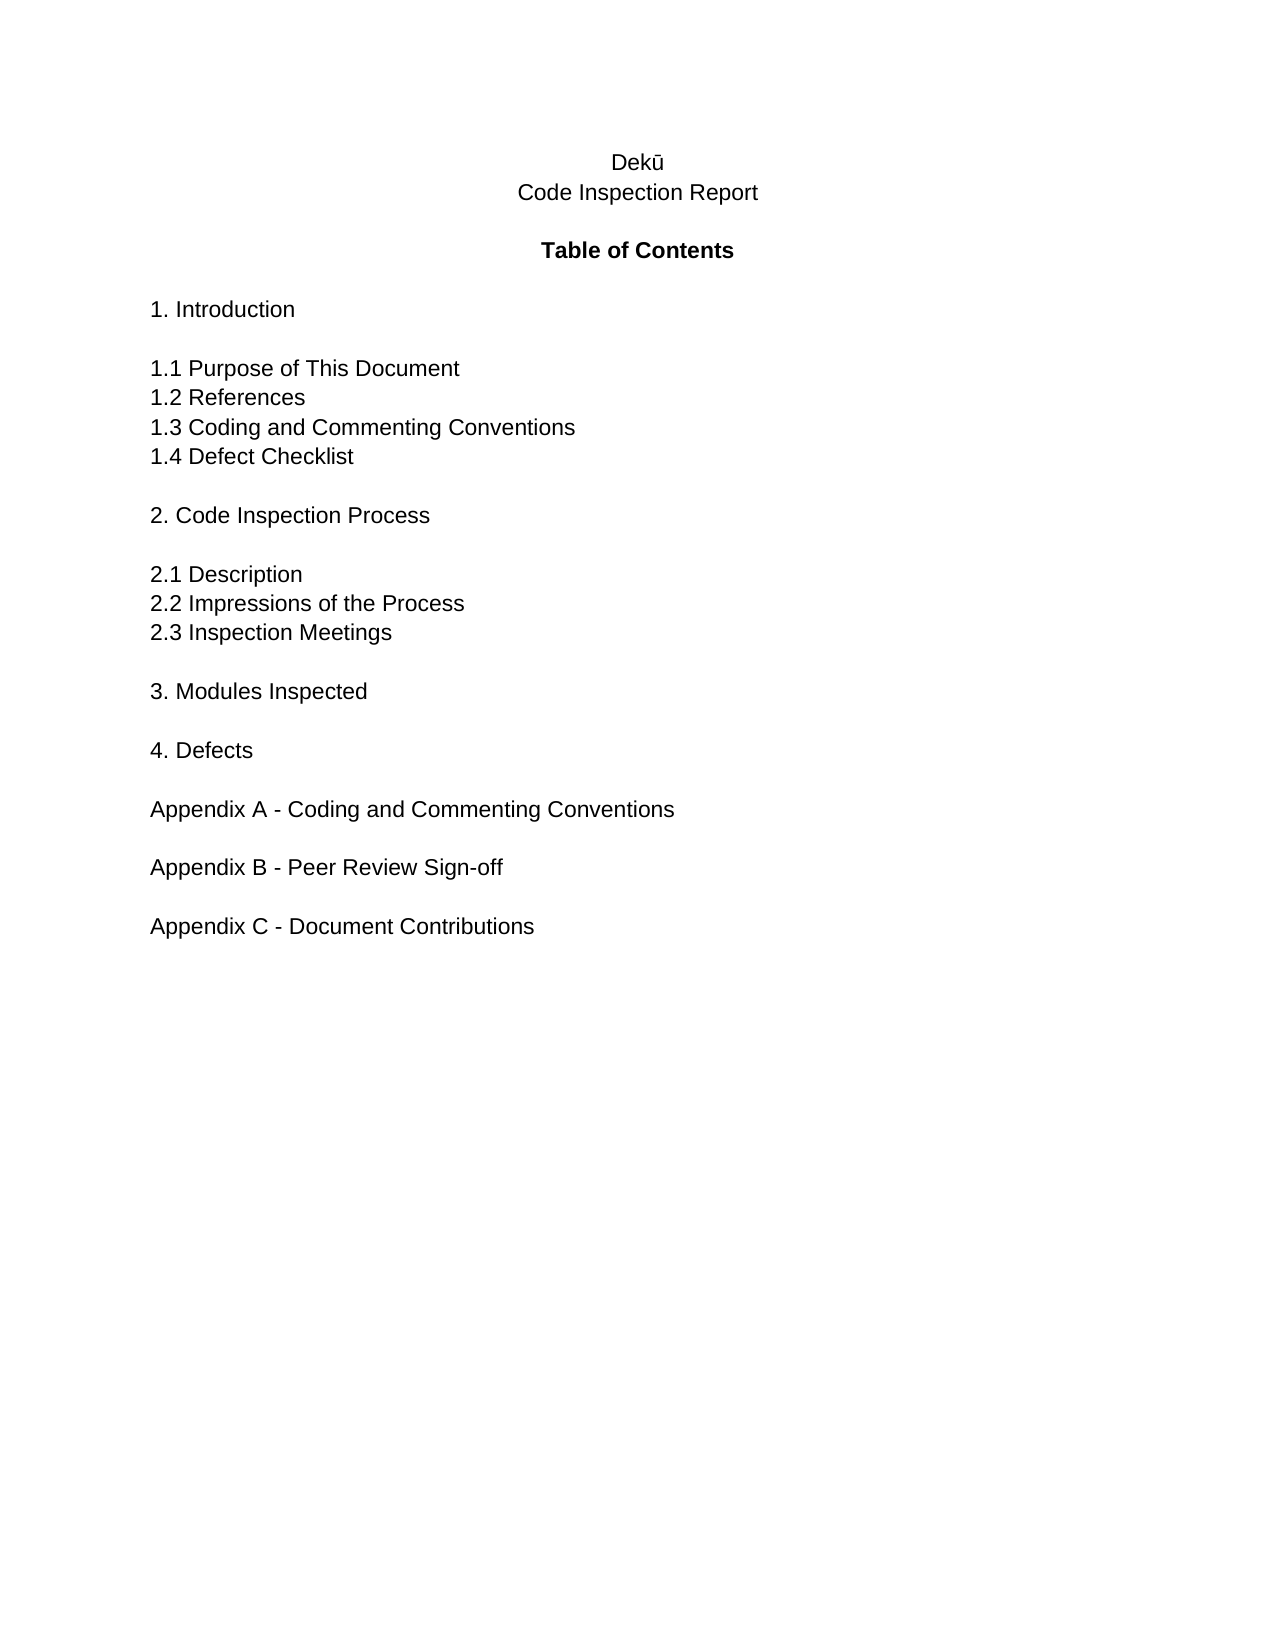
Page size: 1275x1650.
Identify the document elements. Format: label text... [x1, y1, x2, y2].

text 1.4 Defect Checklist [150, 444, 1125, 469]
text 3. Modules Inspected [150, 679, 1125, 704]
text 2.2 Impressions of the Process [150, 591, 1125, 616]
text Appendix B - Peer Review Sign-off [150, 855, 1125, 881]
text Appendix A - Coding and Commenting Conventions [150, 796, 1125, 822]
text 2. Code Inspection Process [150, 502, 1125, 528]
text Appendix C - Document Contributions [150, 914, 1125, 939]
text Table of Contents [150, 238, 1125, 264]
text 1.2 References [150, 385, 1125, 411]
text 1.3 Coding and Commenting Conventions [150, 414, 1125, 440]
text Dekū [150, 150, 1125, 176]
text 1. Introduction [150, 297, 1125, 322]
text 2.1 Description [150, 561, 1125, 587]
text 4. Defects [150, 737, 1125, 763]
text Code Inspection Report [150, 179, 1125, 205]
text 1.1 Purpose of This Document [150, 356, 1125, 381]
text 2.3 Inspection Meetings [150, 620, 1125, 646]
